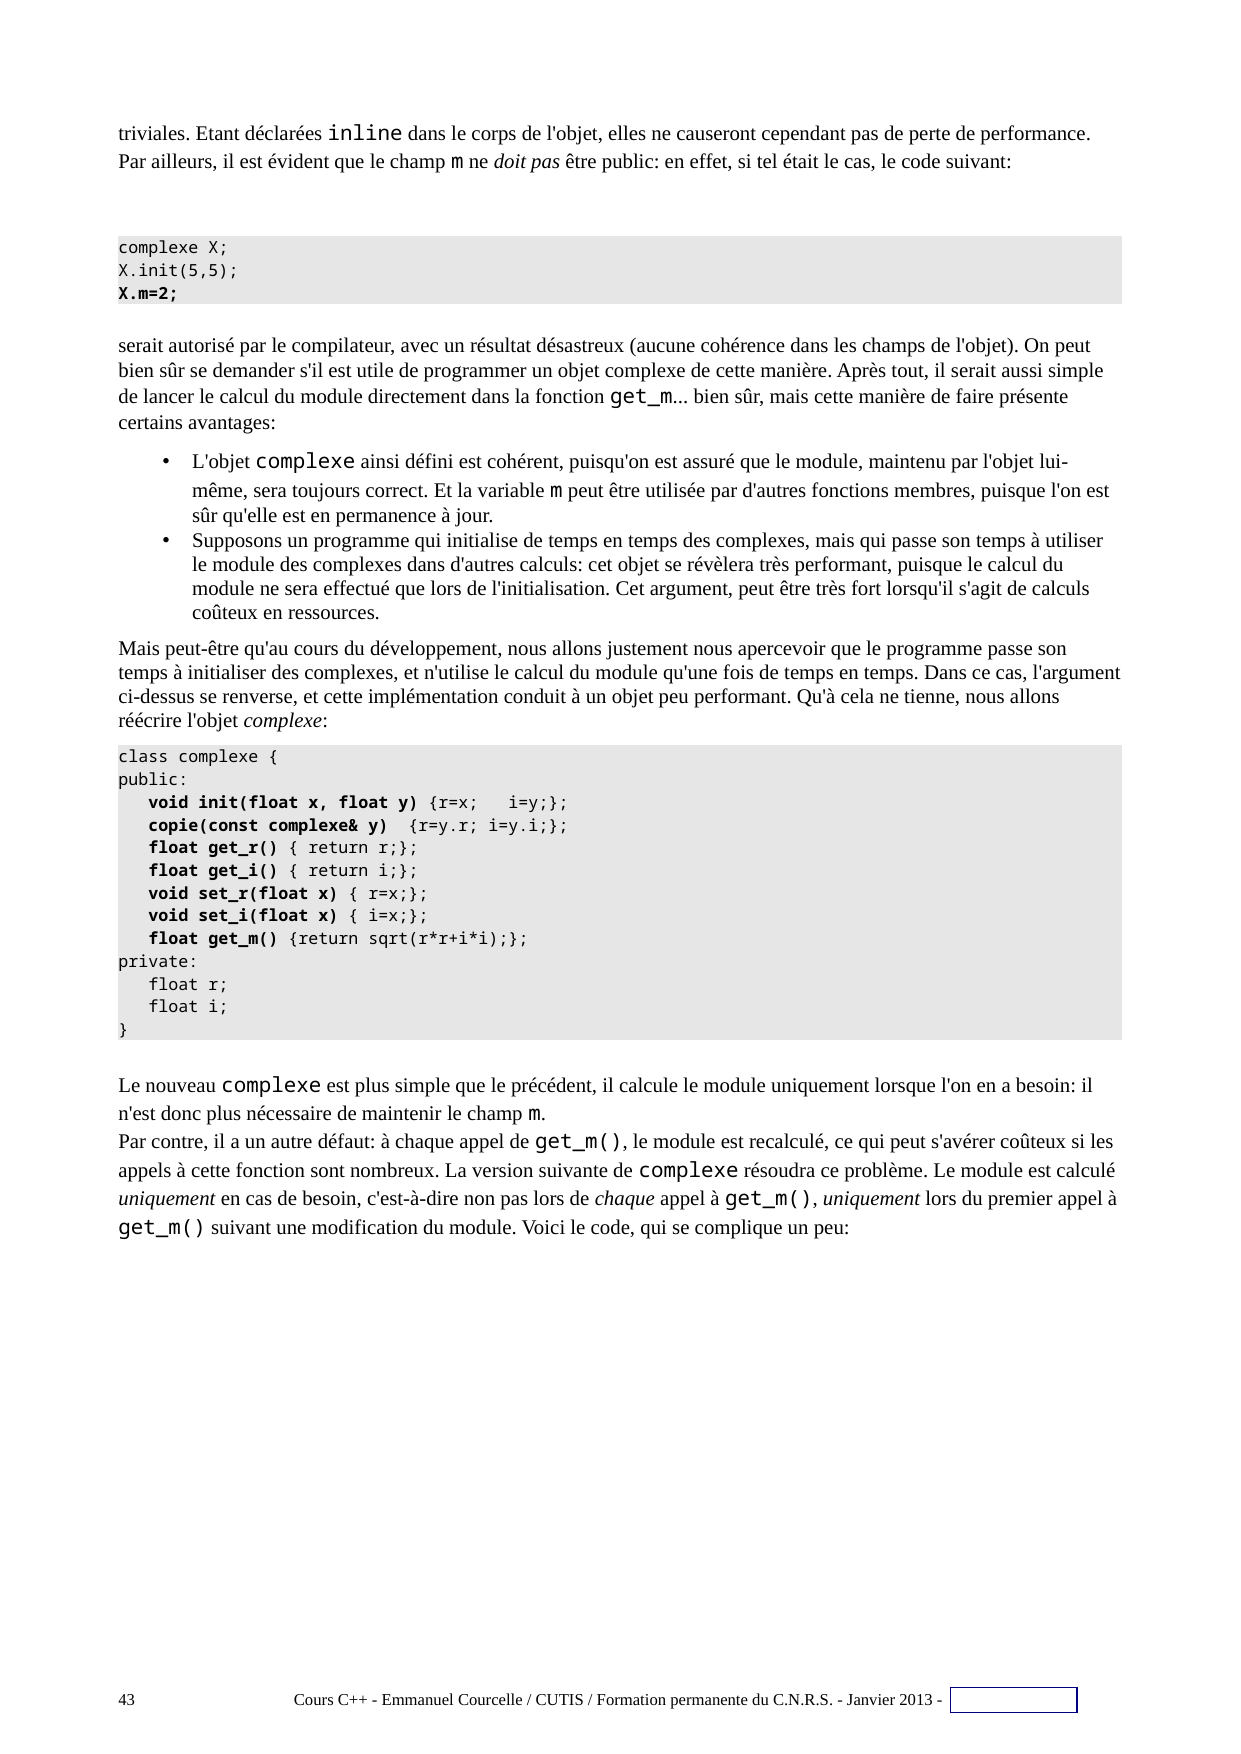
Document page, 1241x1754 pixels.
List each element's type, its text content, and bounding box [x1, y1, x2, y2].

text void set_r(float x) { r=x;}; [118, 881, 1122, 904]
text X.init(5,5); [118, 258, 1122, 281]
text private: [118, 949, 1122, 972]
text triviales. Etant déclarées inline dans le corps de l'objet, elles ne causeront cependant pas de perte de performance. Par ailleurs, il est évident que le champ m ne doit pas être public: en effet, si tel était le cas, le code suivant: [118, 118, 1122, 175]
text float get_r() { return r;}; [118, 836, 1122, 858]
text serait autorisé par le compilateur, avec un résultat désastreux (aucune cohérence dans les champs de l'objet). On peut bien sûr se demander s'il est utile de programmer un objet complexe de cette manière. Après tout, il serait aussi simple de lancer le calcul du module directement dans la fonction get_m... bien sûr, mais cette manière de faire présente certains avantages: [118, 333, 1122, 434]
text class complexe { [118, 745, 1122, 768]
text Mais peut-être qu'au cours du développement, nous allons justement nous apercevoir que le programme passe son temps à initialiser des complexes, et n'utilise le calcul du module qu'une fois de temps en temps. Dans ce cas, l'argument ci-dessus se renverse, et cette implémentation conduit à un objet peu performant. Qu'à cela ne tienne, nous allons réécrire l'objet complexe: [118, 636, 1122, 732]
list L'objet complexe ainsi défini est cohérent, puisqu'on est assuré que le module, maintenu par l'objet lui-même, sera toujours correct. Et la variable m peut être utilisée par d'autres fonctions membres, puisque l'on est sûr qu'elle est en permanence à jour. [162, 447, 1122, 527]
text public: [118, 768, 1122, 790]
text float i; [118, 995, 1122, 1017]
text void set_i(float x) { i=x;}; [118, 904, 1122, 927]
text void init(float x, float y) {r=x; i=y;}; [118, 790, 1122, 813]
text } [118, 1017, 1122, 1040]
text complexe X; [118, 236, 1122, 258]
list Supposons un programme qui initialise de temps en temps des complexes, mais qui passe son temps à utiliser le module des complexes dans d'autres calculs: cet objet se révèlera très performant, puisque le calcul du module ne sera effectué que lors de l'initialisation. Cet argument, peut être très fort lorsqu'il s'agit de calculs coûteux en ressources. [162, 527, 1122, 624]
text float r; [118, 972, 1122, 995]
text X.m=2; [118, 281, 1122, 304]
text float get_i() { return i;}; [118, 858, 1122, 881]
text float get_m() {return sqrt(r*r+i*i);}; [118, 927, 1122, 949]
text Le nouveau complexe est plus simple que le précédent, il calcule le module uniquement lorsque l'on en a besoin: il n'est donc plus nécessaire de maintenir le champ m. Par contre, il a un autre défaut: à chaque appel de get_m(), le module est recalculé, ce qui peut s'avérer coûteux si les appels à cette fonction sont nombreux. La version suivante de complexe résoudra ce problème. Le module est calculé uniquement en cas de besoin, c'est-à-dire non pas lors de chaque appel à get_m(), uniquement lors du premier appel à get_m() suivant une modification du module. Voici le code, qui se complique un peu: [118, 1070, 1122, 1240]
text copie(const complexe& y) {r=y.r; i=y.i;}; [118, 813, 1122, 836]
